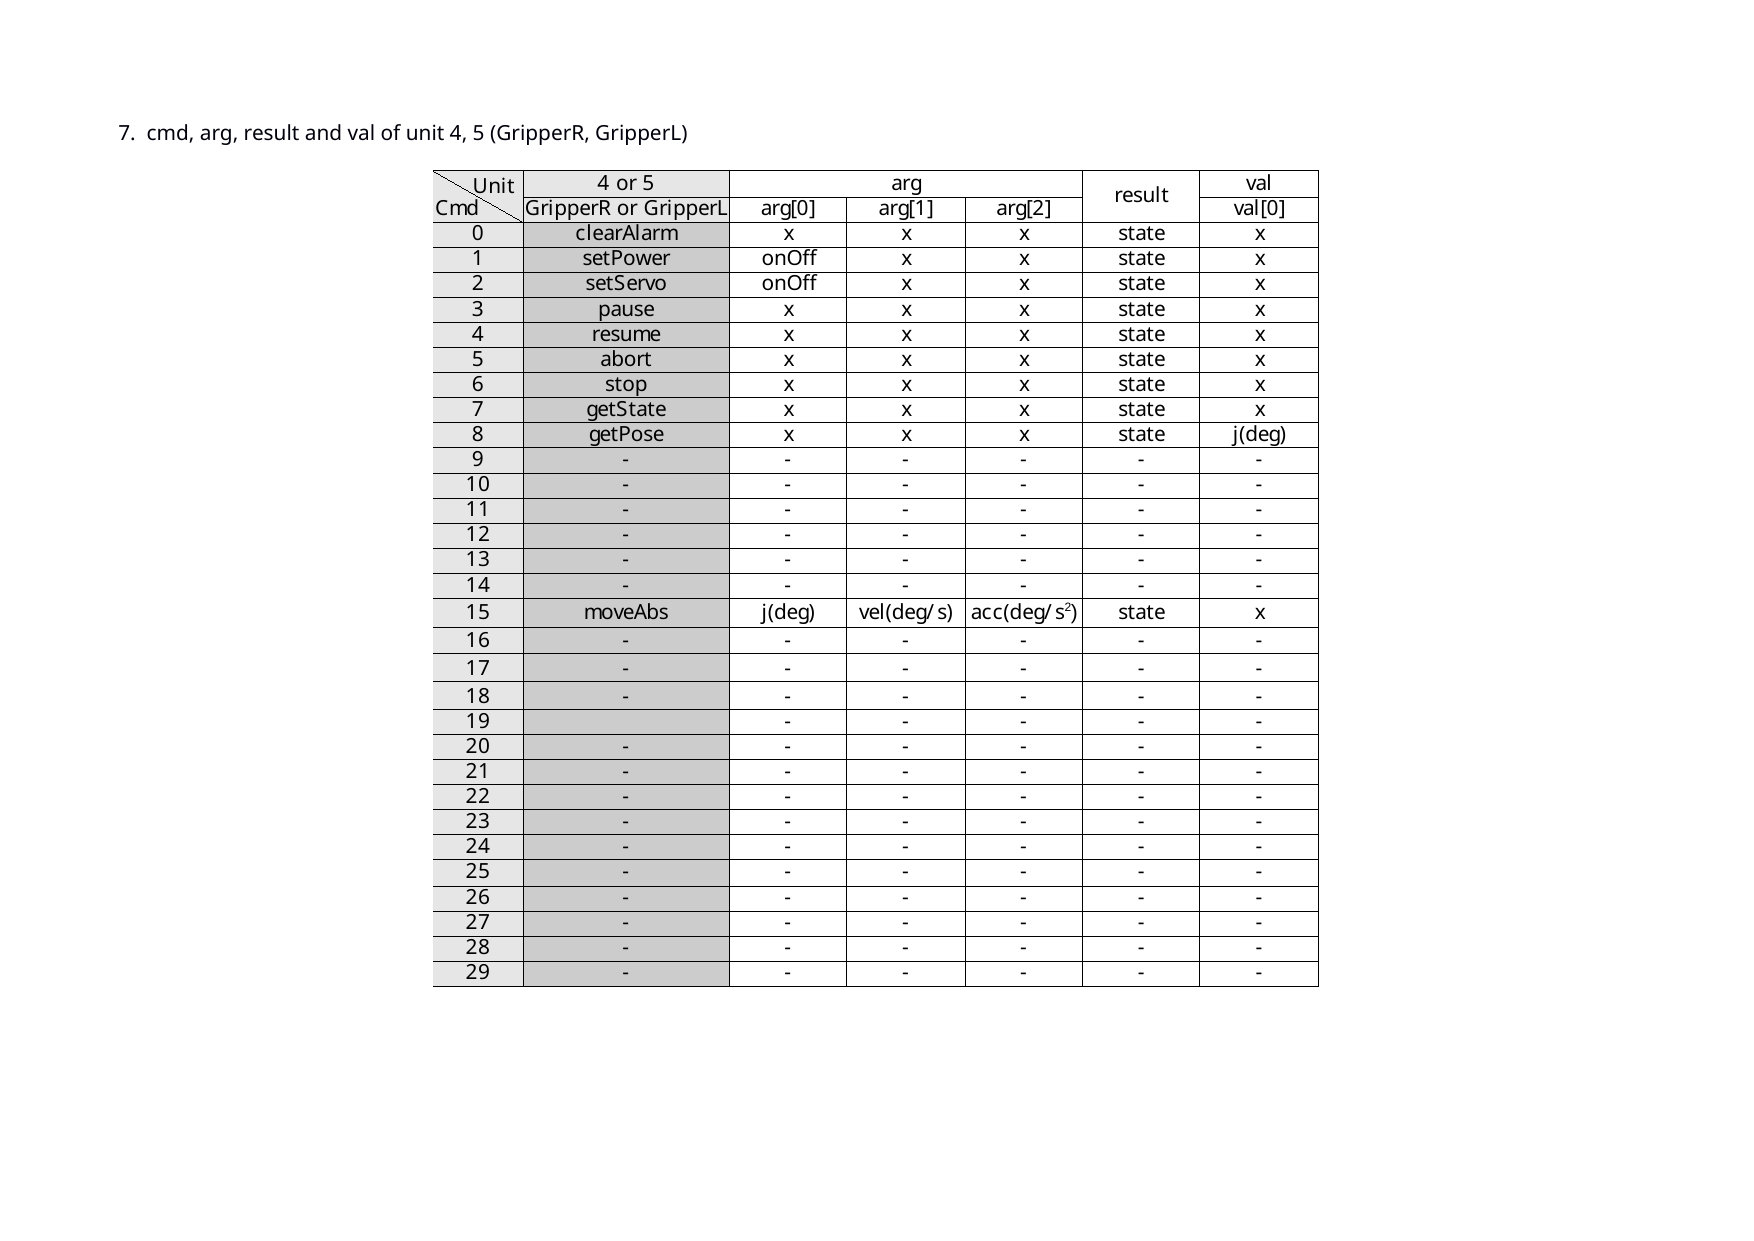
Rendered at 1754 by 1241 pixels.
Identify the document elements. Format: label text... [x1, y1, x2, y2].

text 7. cmd, arg, result and val of unit 4, 5 (GripperR, GripperL) [118, 118, 1636, 147]
